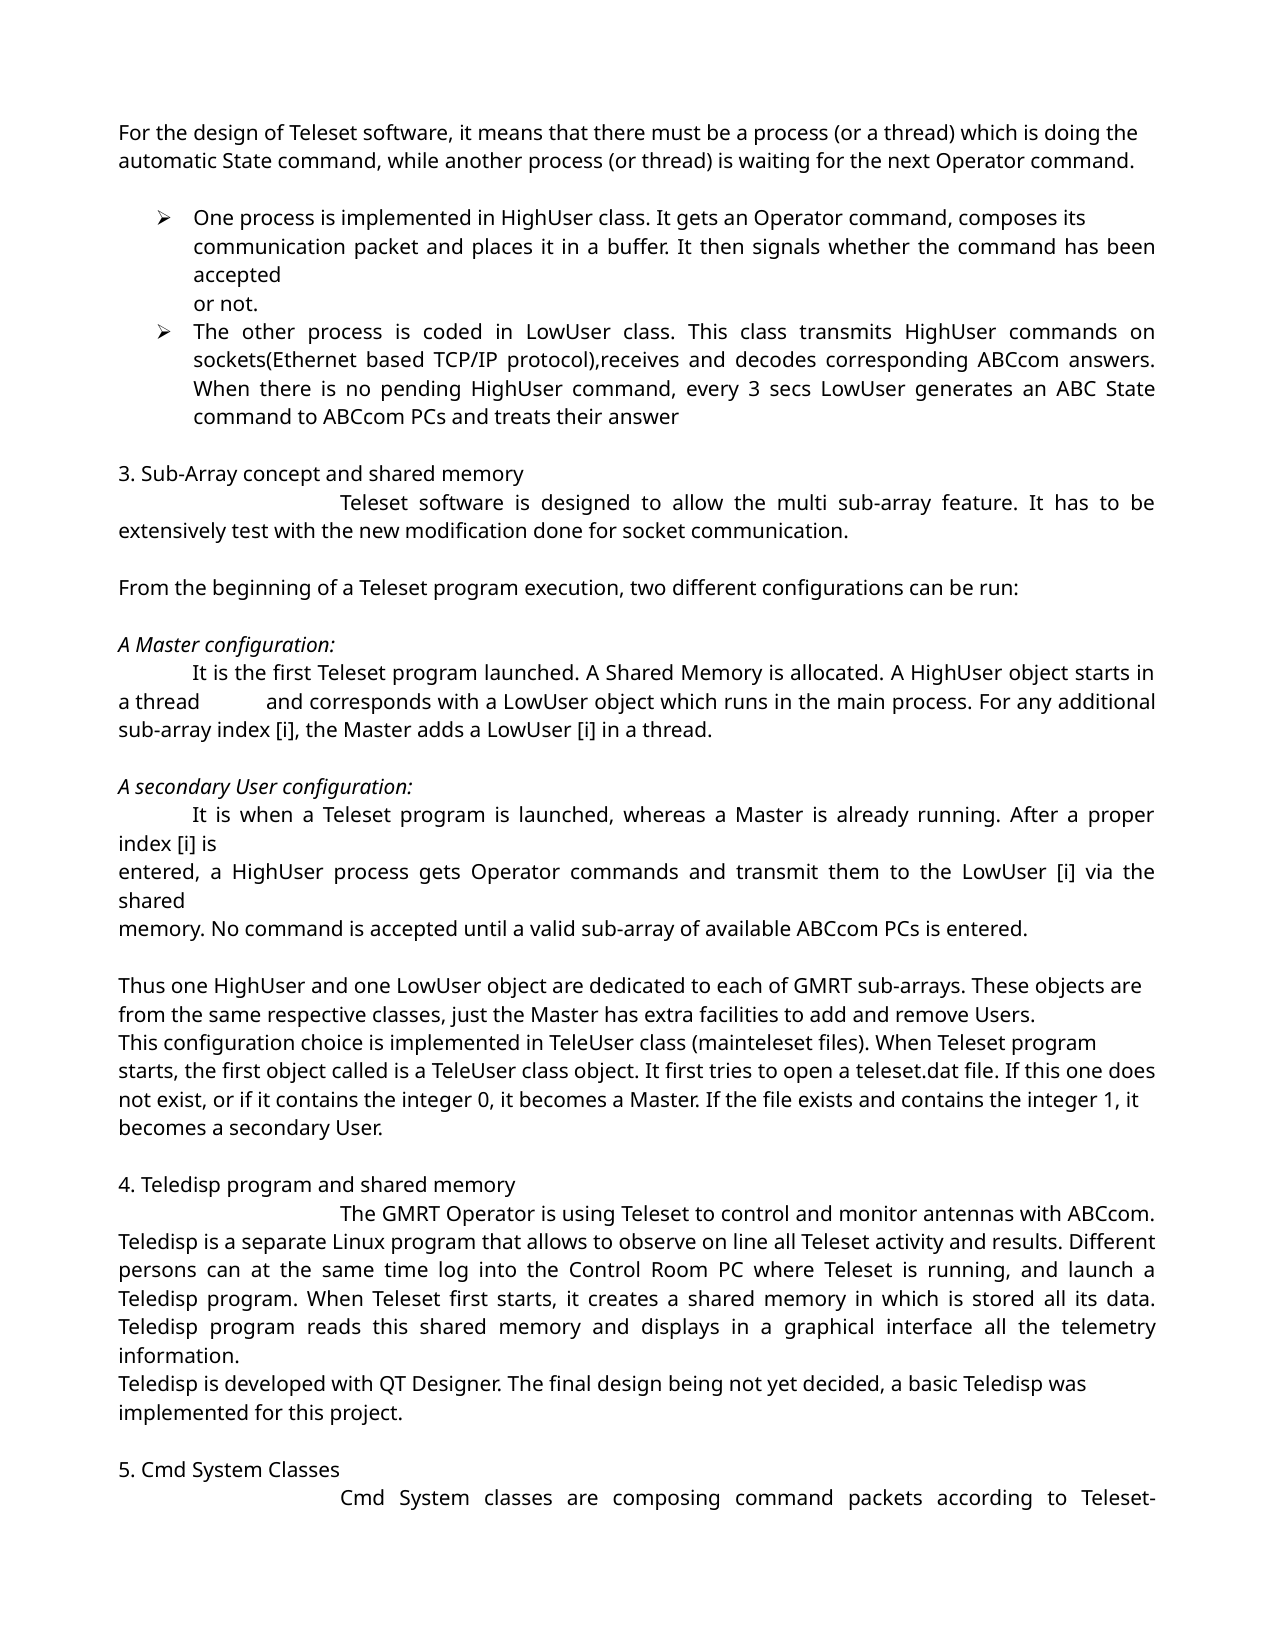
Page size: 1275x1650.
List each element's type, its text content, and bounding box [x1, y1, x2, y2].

text not exist, or if it contains the integer 0, it becomes a Master. If the file exists and contains the integer 1, it [118, 1085, 1157, 1113]
text Thus one HighUser and one LowUser object are dedicated to each of GMRT sub-arrays. These objects are [118, 971, 1157, 1000]
text The GMRT Operator is using Teleset to control and monitor antennas with ABCcom. Teledisp is a separate Linux program that allows to observe on line all Teleset activity and results. Different persons can at the same time log into the Control Room PC where Teleset is running, and launch a Teledisp program. When Teleset first starts, it creates a shared memory in which is stored all its data. Teledisp program reads this shared memory and displays in a graphical interface all the telemetry information. [118, 1199, 1157, 1369]
text For the design of Teleset software, it means that there must be a process (or a thread) which is doing the [118, 118, 1157, 147]
text Teleset software is designed to allow the multi sub-array feature. It has to be extensively test with the new modification done for socket communication. [118, 488, 1157, 545]
list or not. [156, 289, 1157, 317]
text starts, the first object called is a TeleUser class object. It first tries to open a teleset.dat file. If this one does [118, 1057, 1157, 1085]
text 3. Sub-Array concept and shared memory [118, 459, 1157, 488]
text A Master configuration: [118, 630, 1157, 658]
text memory. No command is accepted until a valid sub-array of available ABCcom PCs is entered. [118, 914, 1157, 943]
text 4. Teledisp program and shared memory [118, 1170, 1157, 1199]
text From the beginning of a Teleset program execution, two different configurations can be run: [118, 573, 1157, 602]
list The other process is coded in LowUser class. This class transmits HighUser commands on sockets(Ethernet based TCP/IP protocol),receives and decodes corresponding ABCcom answers. When there is no pending HighUser command, every 3 secs LowUser generates an ABC State command to ABCcom PCs and treats their answer [156, 317, 1157, 431]
text 5. Cmd System Classes [118, 1455, 1157, 1483]
text It is the first Teleset program launched. A Shared Memory is allocated. A HighUser object starts in a thread and corresponds with a LowUser object which runs in the main process. For any additional sub-array index [i], the Master adds a LowUser [i] in a thread. [118, 658, 1157, 744]
text becomes a secondary User. [118, 1113, 1157, 1142]
text entered, a HighUser process gets Operator commands and transmit them to the LowUser [i] via the shared [118, 857, 1157, 914]
text Cmd System classes are composing command packets according to Teleset- [118, 1483, 1157, 1512]
list communication packet and places it in a buffer. It then signals whether the command has been accepted [156, 232, 1157, 289]
text A secondary User configuration: [118, 772, 1157, 801]
text It is when a Teleset program is launched, whereas a Master is already running. After a proper index [i] is [118, 801, 1157, 857]
text from the same respective classes, just the Master has extra facilities to add and remove Users. [118, 1000, 1157, 1028]
text implemented for this project. [118, 1398, 1157, 1426]
text Teledisp is developed with QT Designer. The final design being not yet decided, a basic Teledisp was [118, 1369, 1157, 1398]
text automatic State command, while another process (or thread) is waiting for the next Operator command. [118, 147, 1157, 175]
text This configuration choice is implemented in TeleUser class (mainteleset files). When Teleset program [118, 1028, 1157, 1057]
list One process is implemented in HighUser class. It gets an Operator command, composes its [156, 203, 1157, 232]
